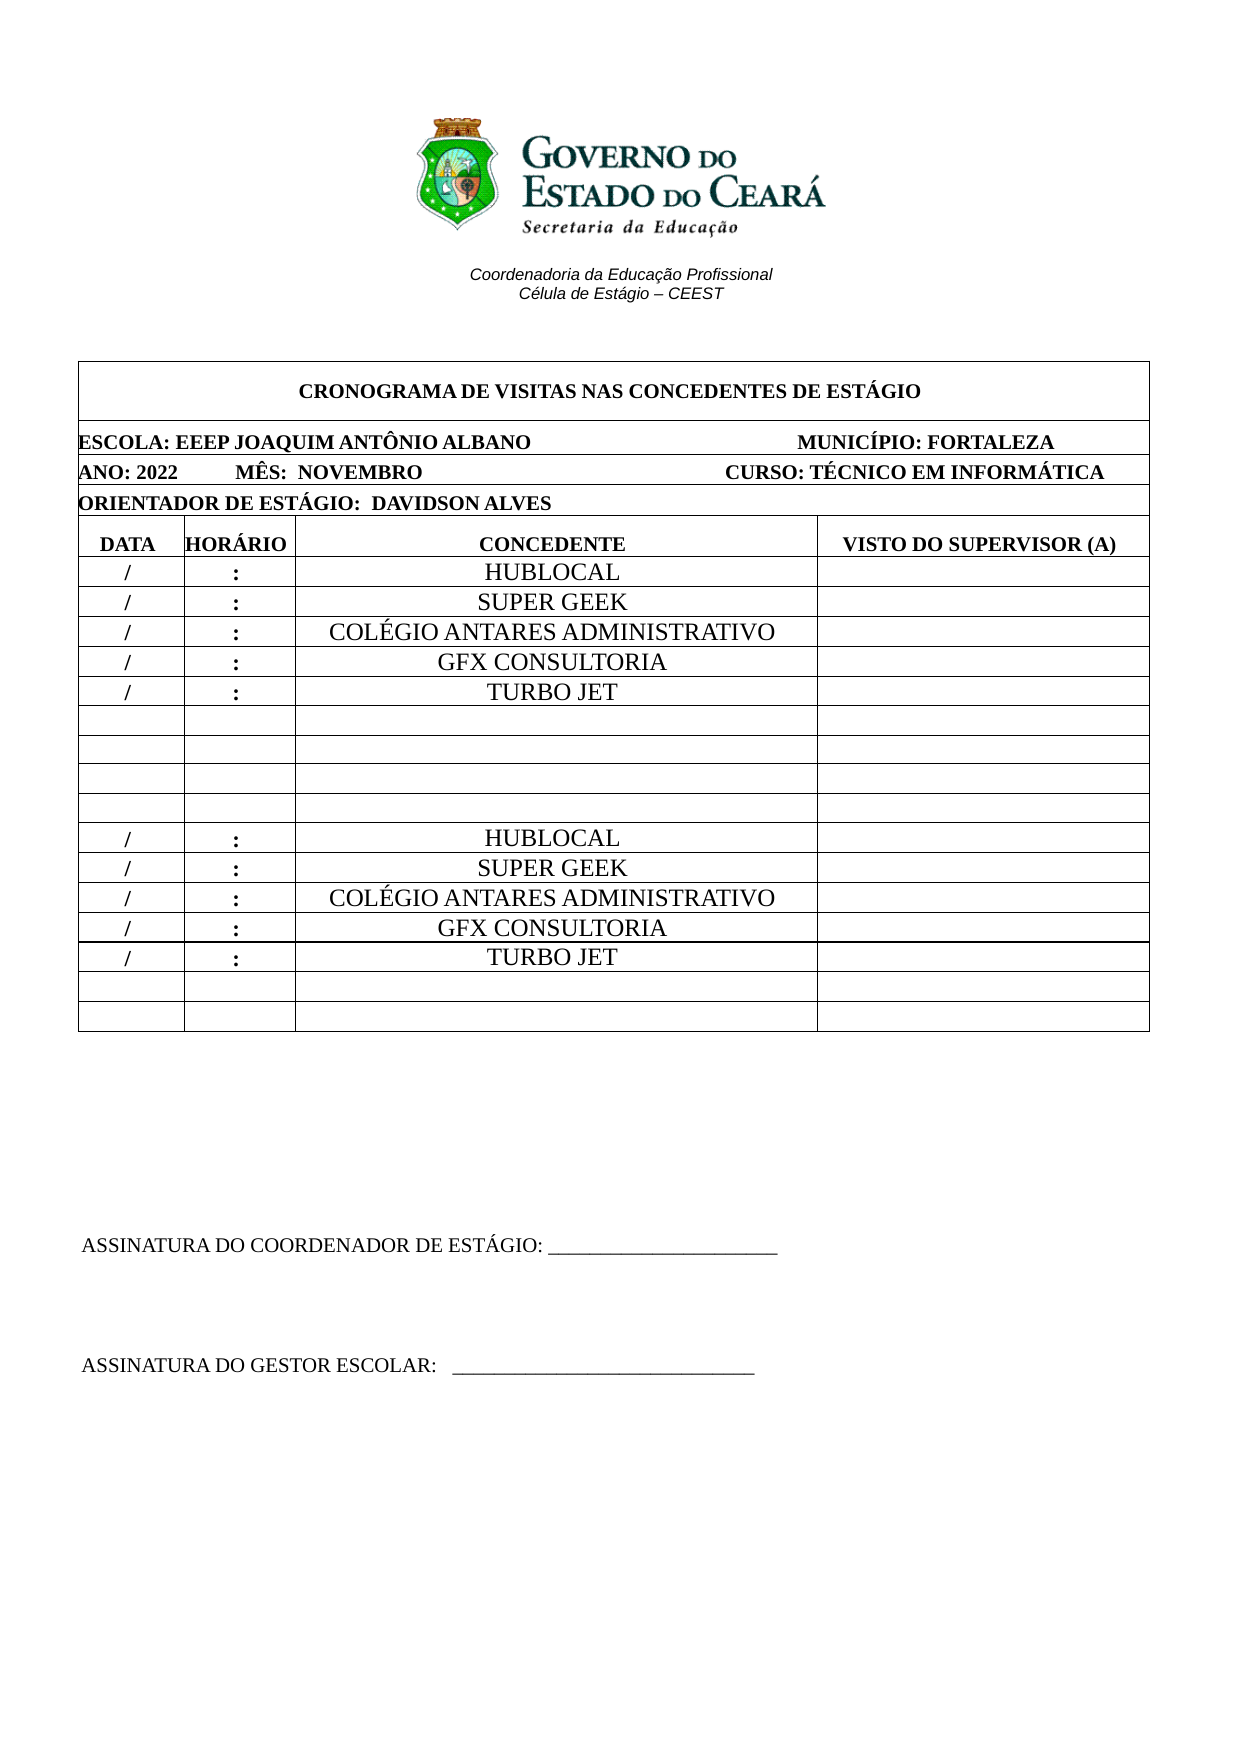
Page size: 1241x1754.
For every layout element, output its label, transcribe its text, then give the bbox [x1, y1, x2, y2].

table_cell [185, 764, 295, 792]
table_cell : [185, 677, 295, 705]
table_cell [818, 853, 1149, 882]
table_cell / [79, 677, 184, 705]
table_cell [79, 1002, 184, 1031]
text Coordenadoria da Educação Profissional [73, 265, 1169, 284]
table_cell [818, 764, 1149, 792]
table_cell [818, 1002, 1149, 1031]
table_cell [185, 706, 295, 735]
table_cell / [79, 557, 184, 586]
table_cell [185, 736, 295, 763]
table_cell [79, 706, 184, 735]
table_cell [818, 557, 1149, 586]
table_cell CONCEDENTE [296, 516, 817, 556]
table_cell [818, 587, 1149, 616]
table_header CRONOGRAMA DE VISITAS NAS CONCEDENTES DE ESTÁGIO [79, 362, 1149, 420]
table_cell [818, 647, 1149, 676]
table_cell / [79, 943, 184, 971]
table_cell : [185, 617, 295, 646]
table_cell GFX CONSULTORIA [296, 647, 817, 676]
table_cell / [79, 587, 184, 616]
table_cell GFX CONSULTORIA [296, 913, 817, 941]
table_cell SUPER GEEK [296, 853, 817, 882]
table_cell VISTO DO SUPERVISOR (A) [818, 516, 1149, 556]
table_cell [79, 764, 184, 792]
table_cell : [185, 557, 295, 586]
table_cell / [79, 823, 184, 852]
table_cell [818, 823, 1149, 852]
table_cell : [185, 853, 295, 882]
table_cell TURBO JET [296, 677, 817, 705]
table_cell ESCOLA: EEEP JOAQUIM ANTÔNIO ALBANO MUNICÍPIO: FORTALEZA [79, 421, 1149, 454]
table_cell ORIENTADOR DE ESTÁGIO: DAVIDSON ALVES [79, 485, 1149, 515]
table_cell HUBLOCAL [296, 823, 817, 852]
table_cell HUBLOCAL [296, 557, 817, 586]
table_cell : [185, 823, 295, 852]
table_cell / [79, 883, 184, 912]
table_cell COLÉGIO ANTARES ADMINISTRATIVO [296, 617, 817, 646]
table_cell [79, 972, 184, 1001]
table_cell [818, 706, 1149, 735]
table_cell [296, 706, 817, 735]
table_cell DATA [79, 516, 184, 556]
table_cell [818, 972, 1149, 1001]
table_cell / [79, 913, 184, 941]
table_cell [818, 883, 1149, 912]
table_cell [818, 943, 1149, 971]
table_cell [296, 736, 817, 763]
table_cell : [185, 943, 295, 971]
table_cell [818, 677, 1149, 705]
table_cell [818, 794, 1149, 822]
table_cell TURBO JET [296, 943, 817, 971]
table_cell [185, 794, 295, 822]
table_cell [185, 972, 295, 1001]
table_cell ANO: 2022 MÊS: NOVEMBRO CURSO: TÉCNICO EM INFORMÁTICA [79, 455, 1149, 484]
table_cell [296, 972, 817, 1001]
table_cell / [79, 853, 184, 882]
table_cell [79, 794, 184, 822]
table_cell [79, 736, 184, 763]
table_cell / [79, 617, 184, 646]
table_cell : [185, 913, 295, 941]
table_cell [296, 764, 817, 792]
table_cell [296, 1002, 817, 1031]
table_cell / [79, 647, 184, 676]
table_cell : [185, 587, 295, 616]
table_cell [818, 913, 1149, 941]
table_cell [185, 1002, 295, 1031]
text ASSINATURA DO COORDENADOR DE ESTÁGIO: ______________________ [81, 1233, 1169, 1257]
table_cell COLÉGIO ANTARES ADMINISTRATIVO [296, 883, 817, 912]
text Célula de Estágio – CEEST [73, 284, 1169, 303]
text ASSINATURA DO GESTOR ESCOLAR: _____________________________ [81, 1353, 1169, 1377]
table_cell HORÁRIO [185, 516, 295, 556]
table_cell : [185, 647, 295, 676]
picture [416, 118, 826, 238]
table_cell [296, 794, 817, 822]
table_cell [818, 736, 1149, 763]
table_cell SUPER GEEK [296, 587, 817, 616]
table_cell [818, 617, 1149, 646]
table_cell : [185, 883, 295, 912]
